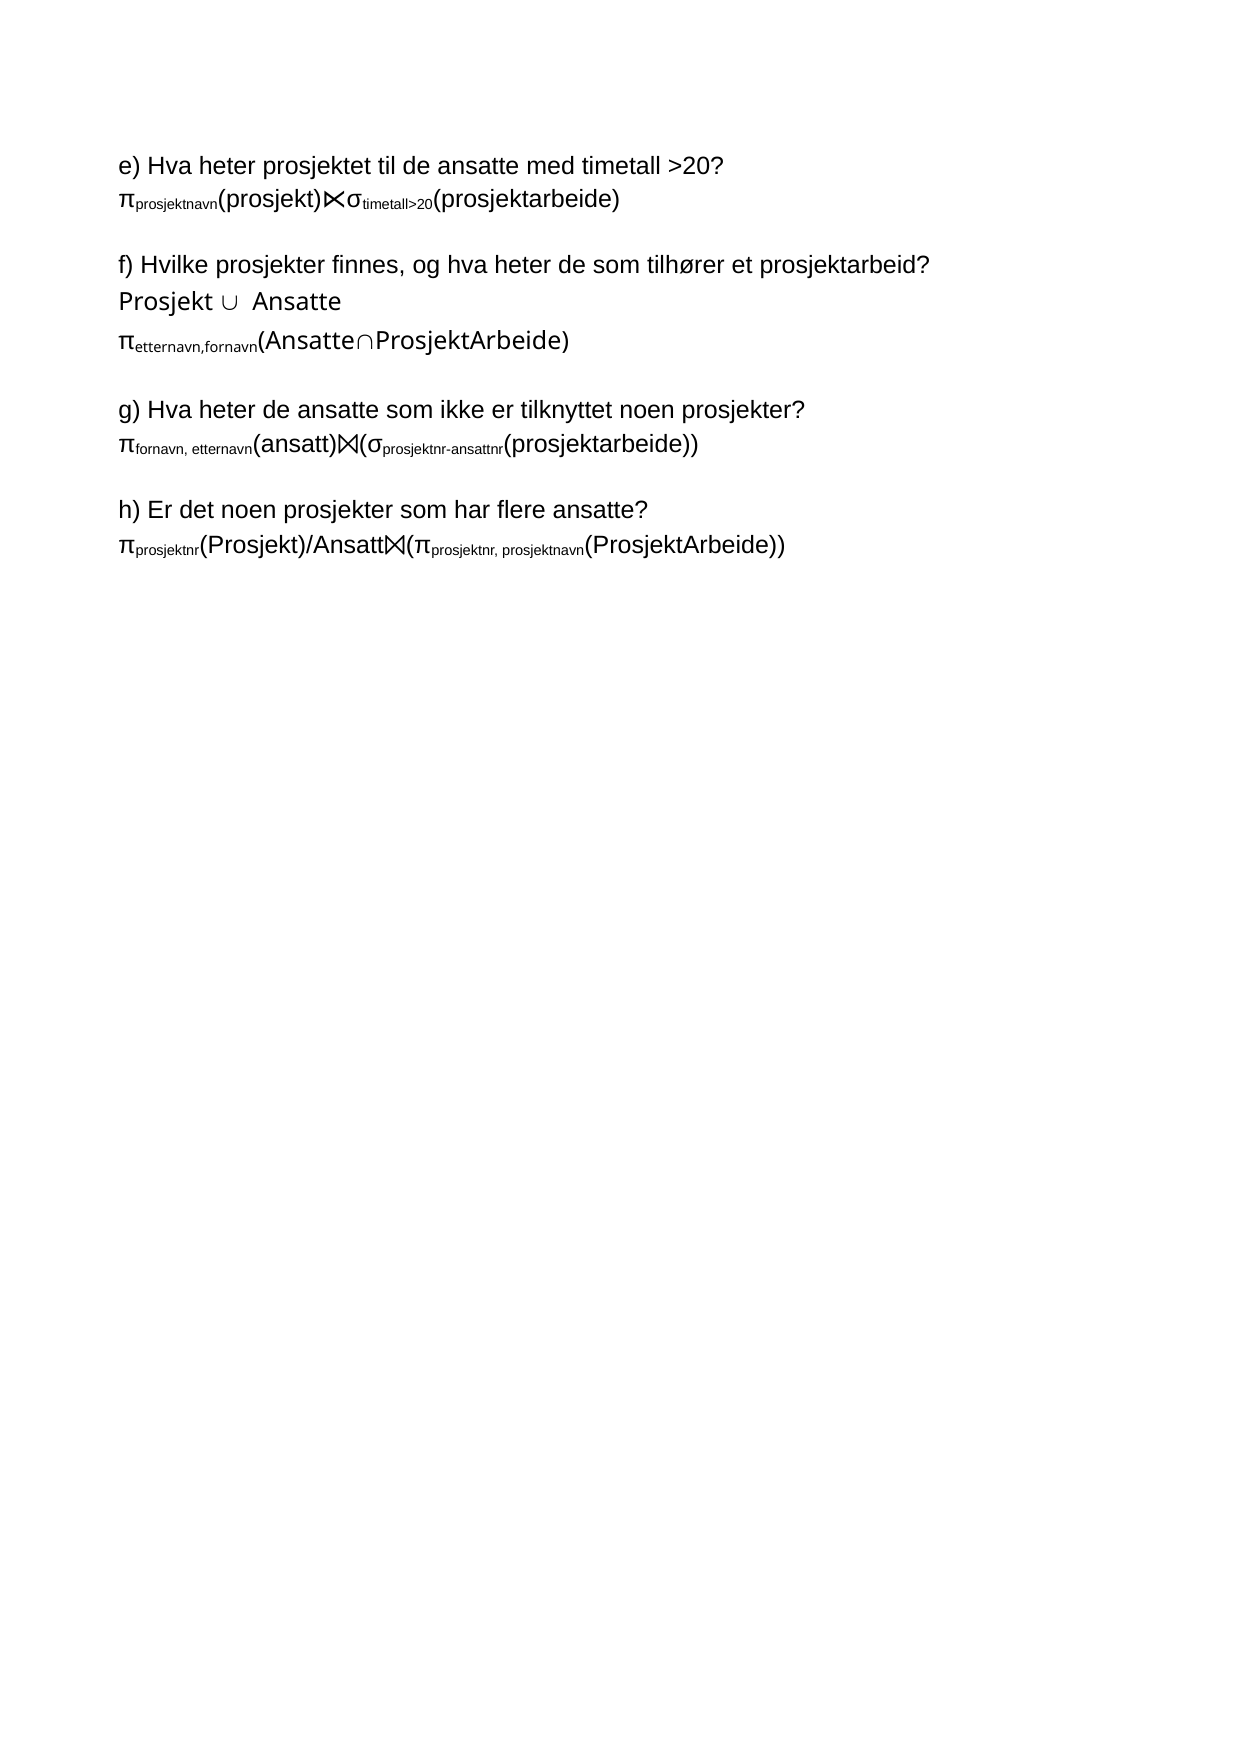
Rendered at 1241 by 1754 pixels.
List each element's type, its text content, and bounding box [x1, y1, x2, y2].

text πprosjektnavn(prosjekt)⋉σtimetall>20(prosjektarbeide) [118, 184, 1122, 213]
text g) Hva heter de ansatte som ikke er tilknyttet noen prosjekter? [118, 394, 1122, 423]
text πetternavn,fornavn(AnsatteProsjektArbeide) [118, 322, 1122, 356]
text Prosjekt  Ansatte [118, 283, 1122, 317]
text f) Hvilke prosjekter finnes, og hva heter de som tilhører et prosjektarbeid? [118, 250, 1122, 279]
text πprosjektnr(Prosjekt)/Ansatt⨝(πprosjektnr, prosjektnavn(ProsjektArbeide)) [118, 528, 1122, 558]
text πfornavn, etternavn(ansatt)⨝(σprosjektnr-ansattnr(prosjektarbeide)) [118, 428, 1122, 458]
text e) Hva heter prosjektet til de ansatte med timetall >20? [118, 151, 1122, 180]
text h) Er det noen prosjekter som har flere ansatte? [118, 495, 1122, 524]
